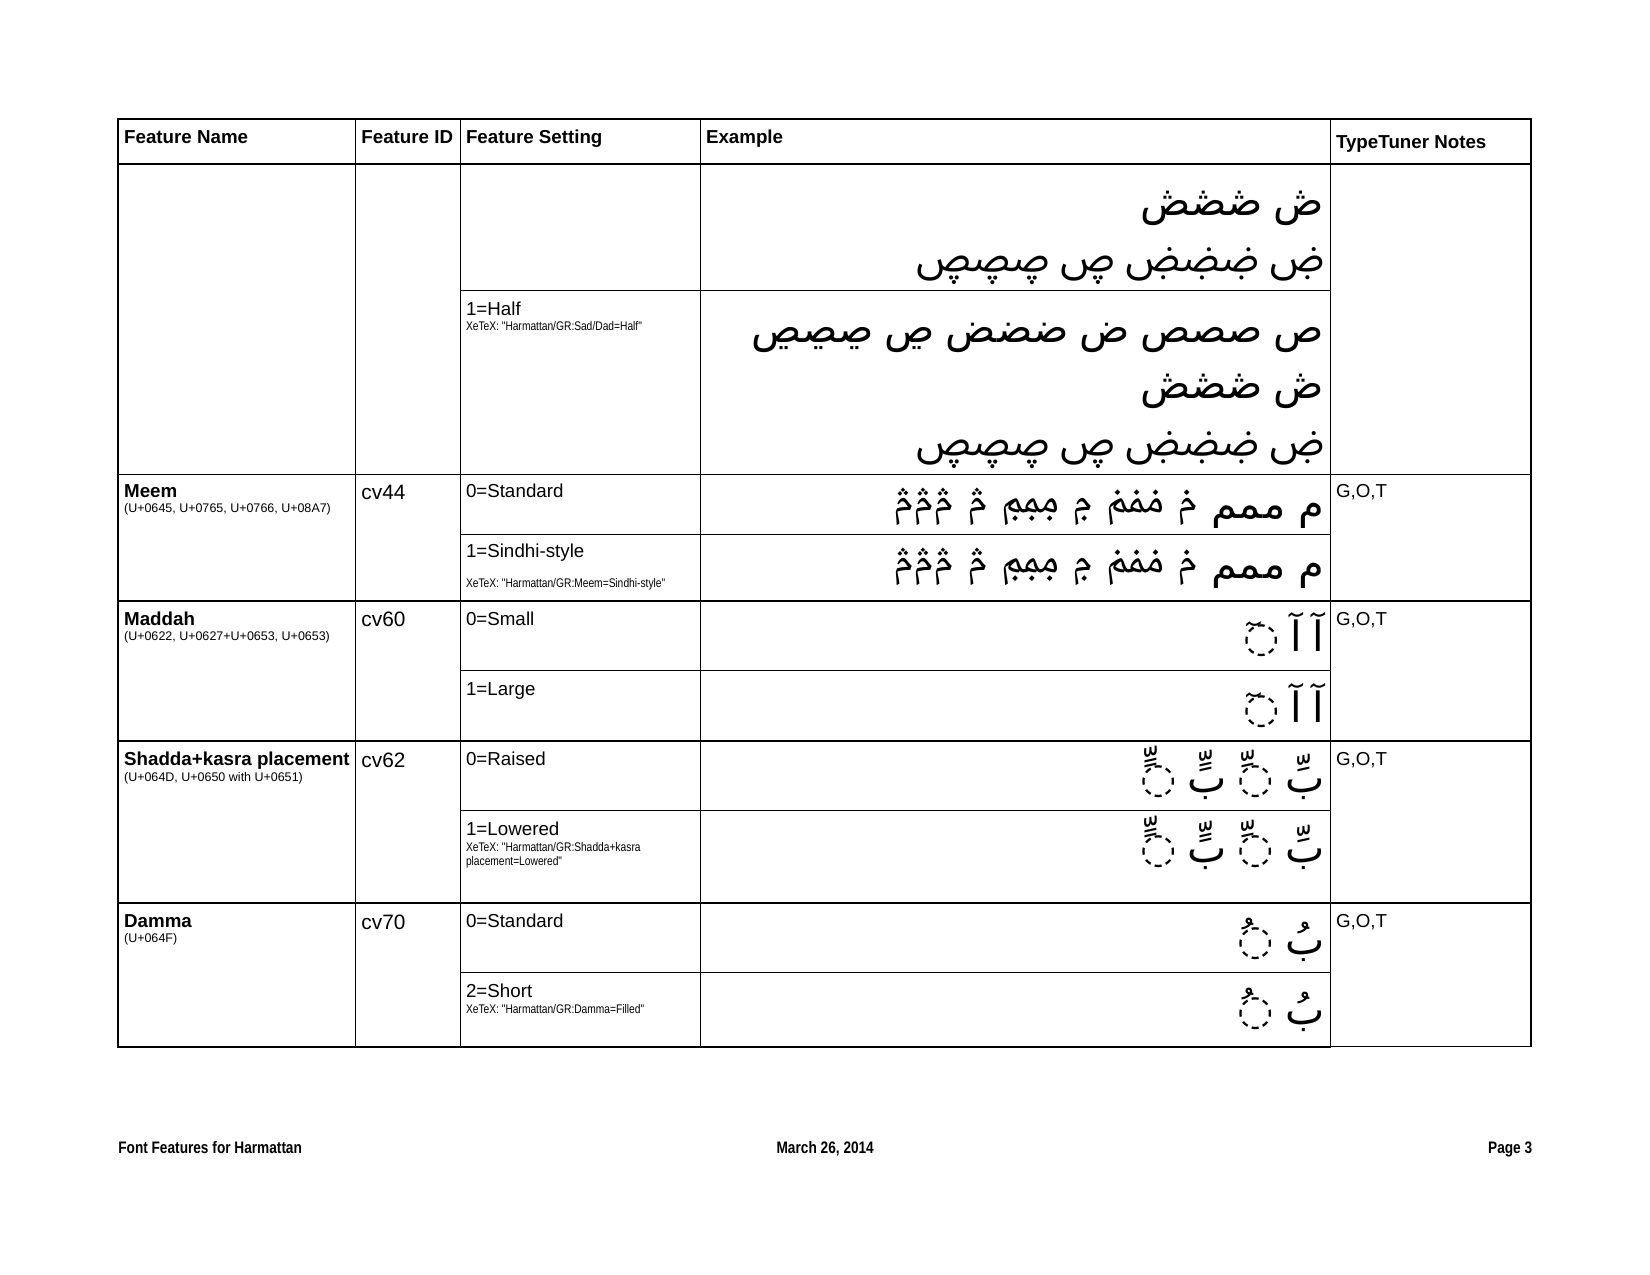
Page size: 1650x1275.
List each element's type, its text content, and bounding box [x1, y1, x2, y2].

table_cell آ آ ◌ٓ [701, 671, 1330, 740]
table_cell م ممم ݥ ݥݥݥ ݦ ݦݦݦ ࢧ ࢧࢧࢧ [701, 535, 1330, 599]
table_cell cv60 [356, 602, 460, 740]
table_header Example [701, 120, 1330, 163]
table_cell 0=Raised [461, 742, 700, 810]
table_cell 0=Standard [461, 904, 700, 972]
table_cell 1=Large [461, 671, 700, 740]
table_cell cv62 [356, 742, 460, 902]
table_cell Maddah (U+0622, U+0627+U+0653, U+0653) [119, 602, 355, 740]
table_cell آ آ ◌ٓ [701, 602, 1330, 670]
table_cell G,O,T [1331, 475, 1530, 599]
table_cell G,O,T [1331, 602, 1530, 740]
table_cell Damma (U+064F) [119, 904, 355, 1046]
table_cell 0=Standard [461, 475, 700, 534]
table_cell 0=Small [461, 602, 700, 670]
table_cell 2=Short XeTeX: "Harmattan/GR:Damma=Filled" [461, 973, 700, 1046]
table_cell 1=Sindhi-style XeTeX: "Harmattan/GR:Meem=Sindhi-style" [461, 535, 700, 599]
table_cell cv70 [356, 904, 460, 1046]
table_cell [356, 165, 460, 474]
table_cell ص صصص ض ضضض ڝ ڝڝڝ ڞ ڞڞڞ ۻ ۻۻۻ ࢯ ࢯࢯࢯ [701, 291, 1330, 474]
table_cell G,O,T [1331, 742, 1530, 902]
table_cell G,O,T [1331, 904, 1530, 1046]
table_cell ڞ ڞڞڞ ۻ ۻۻۻ ࢯ ࢯࢯࢯ [701, 165, 1330, 290]
table_cell [461, 165, 700, 290]
table_cell Shadda+kasra placement (U+064D, U+0650 with U+0651) [119, 742, 355, 902]
table_cell cv44 [356, 475, 460, 599]
table_cell بِّ ◌ِّ بٍّ ◌ٍّ [701, 811, 1330, 902]
table_cell بُ ◌ُ [701, 973, 1330, 1046]
table_cell 1=Lowered XeTeX: "Harmattan/GR:Shadda+kasra placement=Lowered" [461, 811, 700, 902]
table_cell بُ ◌ُ [701, 904, 1330, 972]
table_header Feature ID [356, 120, 460, 163]
table_cell 1=Half XeTeX: "Harmattan/GR:Sad/Dad=Half" [461, 291, 700, 474]
table_header Feature Setting [461, 120, 700, 163]
table_header Feature Name [119, 120, 355, 163]
table_cell [1331, 165, 1530, 474]
table_cell بِّ ◌ِّ بٍّ ◌ٍّ [701, 742, 1330, 810]
table_header TypeTuner Notes [1331, 120, 1530, 163]
table_cell م ممم ݥ ݥݥݥ ݦ ݦݦݦ ࢧ ࢧࢧࢧ [701, 475, 1330, 534]
table_cell [119, 165, 355, 474]
table_cell Meem (U+0645, U+0765, U+0766, U+08A7) [119, 475, 355, 599]
